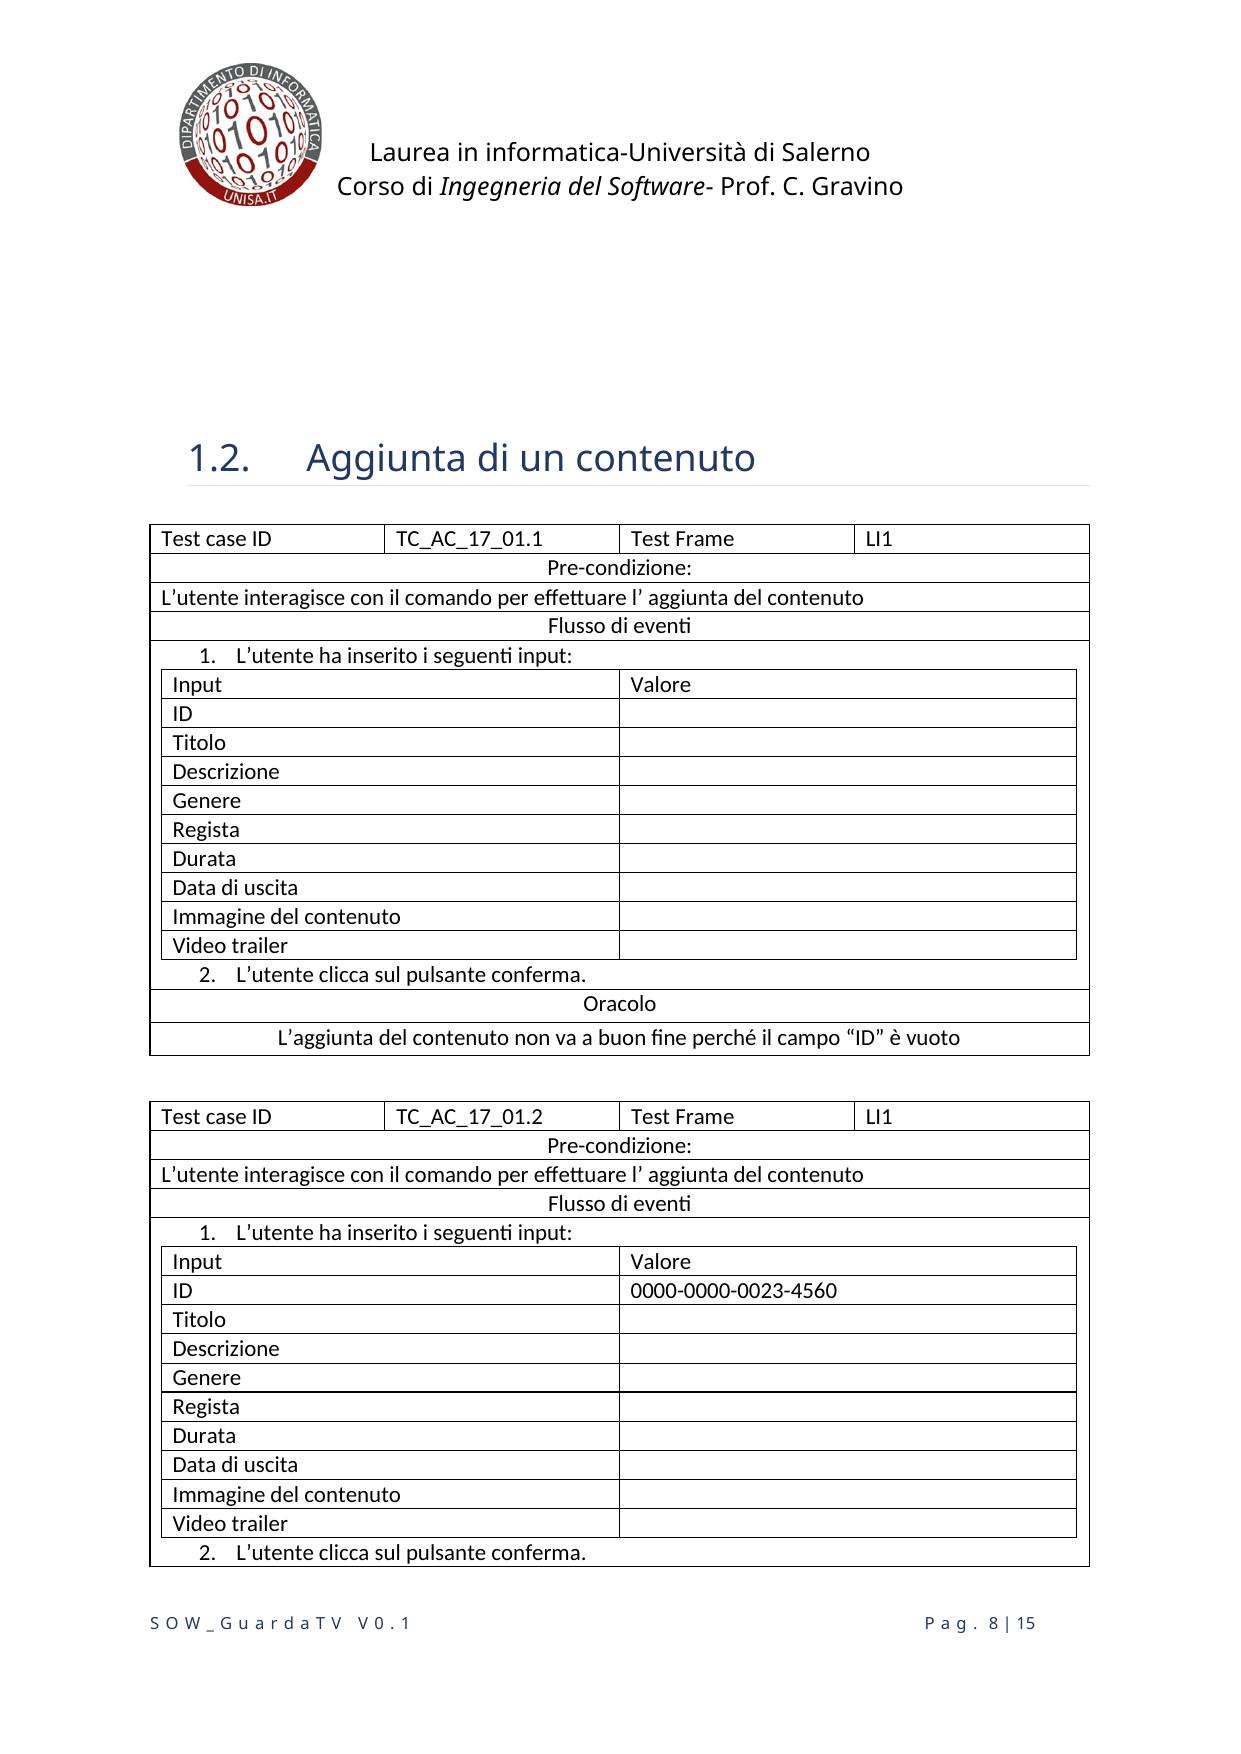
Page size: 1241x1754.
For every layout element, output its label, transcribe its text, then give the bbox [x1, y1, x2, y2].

table_cell [620, 1422, 1076, 1449]
table_header Valore [620, 670, 1076, 698]
table_cell [620, 786, 1076, 814]
table_cell Regista [162, 815, 619, 843]
table_cell Titolo [162, 1305, 619, 1333]
table_cell L’utente ha inserito i seguenti input: L’utente clicca sul pulsante conferma. [151, 641, 1089, 988]
table_cell [620, 1451, 1076, 1479]
table_header Test case ID [151, 1102, 384, 1130]
table_cell [620, 757, 1076, 785]
table_cell Video trailer [162, 1509, 619, 1537]
table_cell [620, 1334, 1076, 1362]
table_cell Immagine del contenuto [162, 902, 619, 930]
table_cell [620, 815, 1076, 843]
table_header Input [162, 1247, 619, 1275]
table_cell Flusso di eventi [151, 612, 1089, 640]
table_cell Durata [162, 1422, 619, 1449]
table_cell [620, 1480, 1076, 1508]
table_cell 0000-0000-0023-4560 [620, 1276, 1076, 1304]
table_cell [620, 1393, 1076, 1421]
table_cell [620, 1305, 1076, 1333]
table_header TC_AC_17_01.2 [385, 1102, 619, 1130]
table_header Valore [620, 1247, 1076, 1275]
table_cell Flusso di eventi [151, 1189, 1089, 1217]
table_cell L’aggiunta del contenuto non va a buon fine perché il campo “ID” è vuoto [151, 1023, 1089, 1055]
table_cell Regista [162, 1393, 619, 1421]
table_cell Video trailer [162, 931, 619, 959]
table_cell L’utente interagisce con il comando per effettuare l’ aggiunta del contenuto [151, 1160, 1089, 1188]
table_cell Titolo [162, 728, 619, 756]
table_cell Data di uscita [162, 1451, 619, 1479]
table_cell ID [162, 699, 619, 727]
table_cell [620, 728, 1076, 756]
table_header Test Frame [620, 525, 854, 552]
table_cell Data di uscita [162, 873, 619, 901]
table_cell ID [162, 1276, 619, 1304]
table_header Test Frame [620, 1102, 854, 1130]
table_cell [620, 902, 1076, 930]
table_header LI1 [855, 1102, 1089, 1130]
table_cell Pre-condizione: [151, 554, 1089, 582]
table_cell Genere [162, 1364, 619, 1391]
table_cell [620, 1364, 1076, 1391]
table_cell Durata [162, 844, 619, 872]
table_header TC_AC_17_01.1 [385, 525, 619, 552]
table_cell Descrizione [162, 1334, 619, 1362]
table_cell Genere [162, 786, 619, 814]
table_cell Descrizione [162, 757, 619, 785]
table_header Test case ID [151, 525, 384, 552]
table_cell [620, 844, 1076, 872]
table_cell [620, 699, 1076, 727]
table_cell [620, 931, 1076, 959]
table_header Input [162, 670, 619, 698]
table_cell L’utente ha inserito i seguenti input: L’utente clicca sul pulsante conferma. [151, 1218, 1089, 1566]
table_cell L’utente interagisce con il comando per effettuare l’ aggiunta del contenuto [151, 583, 1089, 611]
table_header LI1 [855, 525, 1089, 552]
list Aggiunta di un contenuto [187, 432, 1090, 485]
table_cell [620, 873, 1076, 901]
table_cell Pre-condizione: [151, 1131, 1089, 1159]
table_cell Immagine del contenuto [162, 1480, 619, 1508]
table_cell Oracolo [151, 990, 1089, 1022]
table_cell [620, 1509, 1076, 1537]
